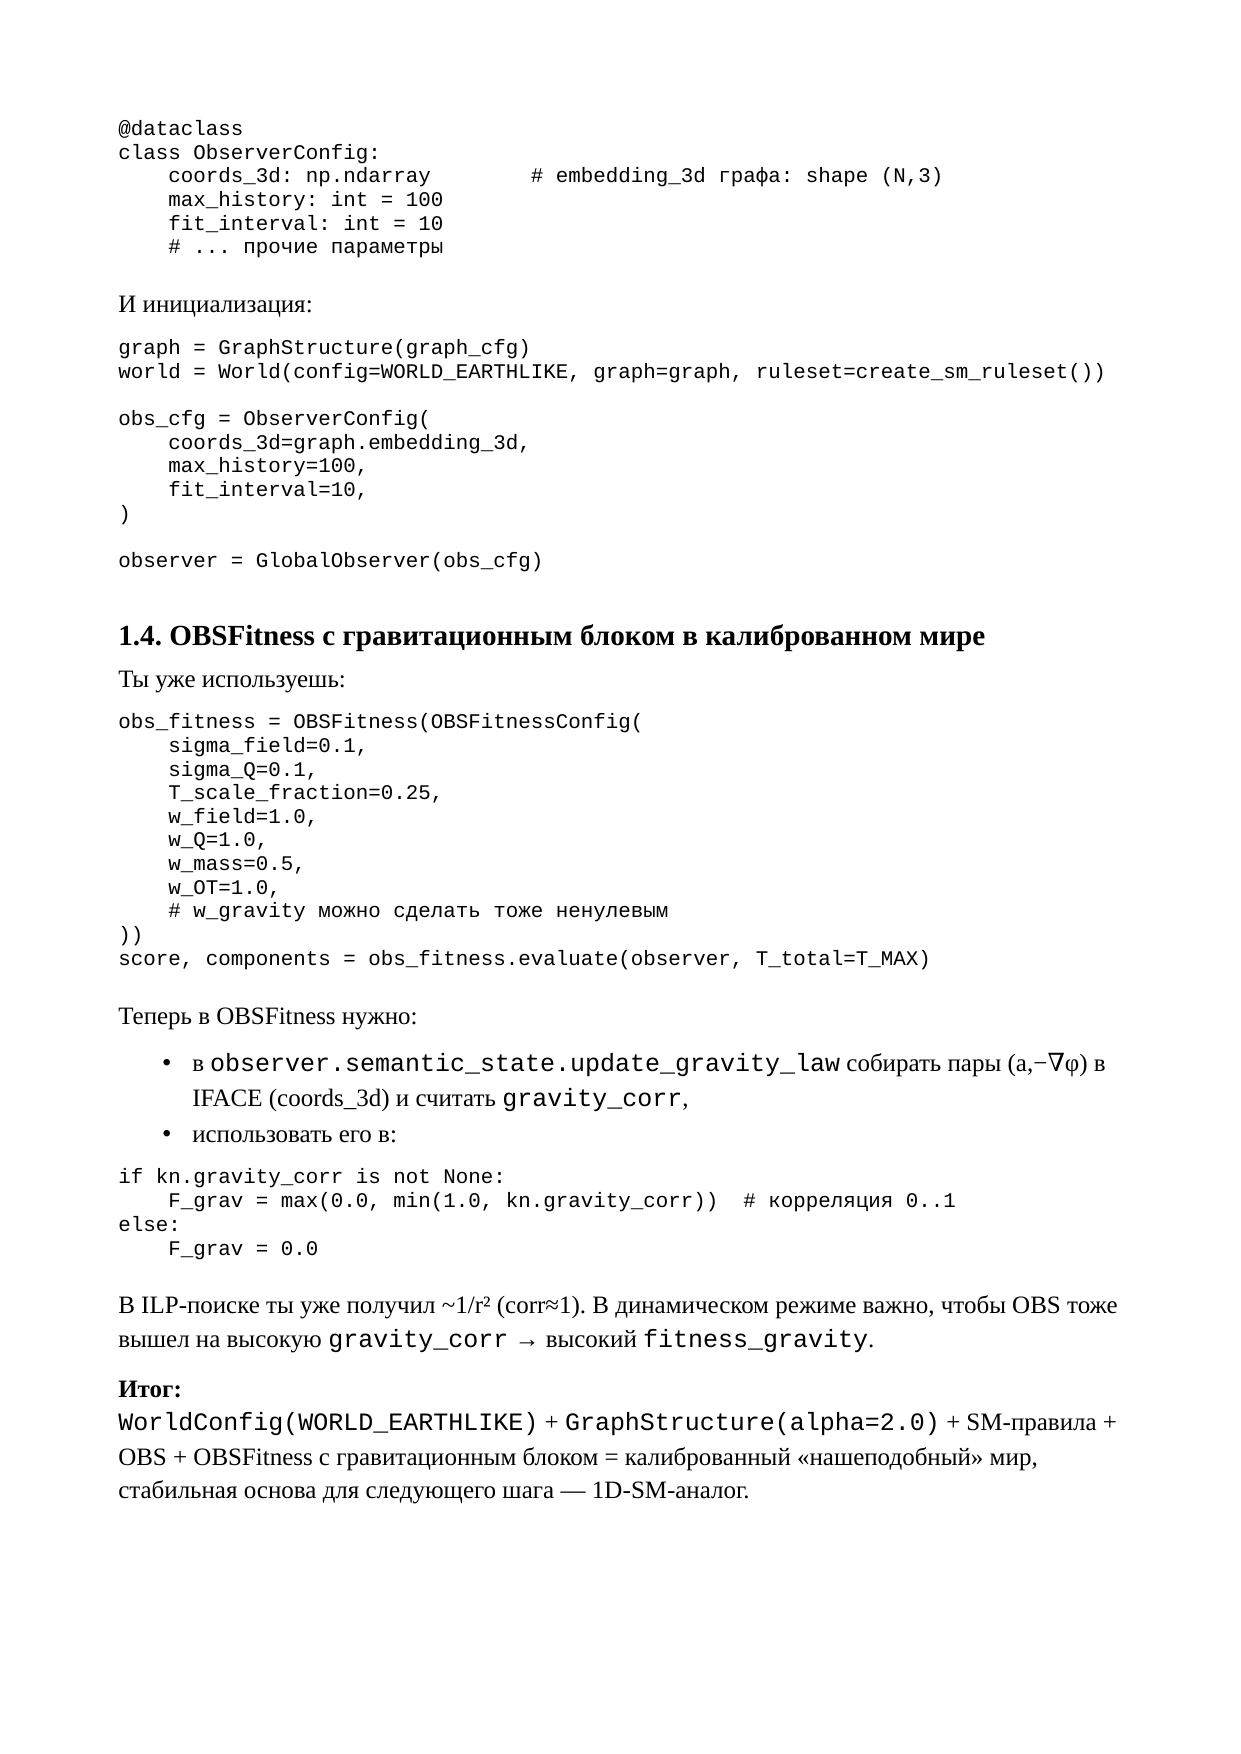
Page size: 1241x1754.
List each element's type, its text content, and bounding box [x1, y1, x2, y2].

list использовать его в: [162, 1119, 1122, 1148]
text sigma_field=0.1, [118, 735, 1122, 758]
text Теперь в OBSFitness нужно: [118, 1001, 1122, 1029]
text graph = GraphStructure(graph_cfg) [118, 337, 1122, 361]
text Ты уже используешь: [118, 664, 1122, 692]
text else: [118, 1214, 1122, 1237]
text Итог: WorldConfig(WORLD_EARTHLIKE) + GraphStructure(alpha=2.0) + SM‑правила + OBS + OBSFitness с гравитационным блоком = калиброванный «нашеподобный» мир, стабильная основа для следующего шага — 1D‑SM‑аналог. [118, 1374, 1122, 1503]
text observer = GlobalObserver(obs_cfg) [118, 550, 1122, 573]
text w_OT=1.0, [118, 877, 1122, 900]
text max_history: int = 100 [118, 189, 1122, 213]
text w_Q=1.0, [118, 829, 1122, 853]
text world = World(config=WORLD_EARTHLIKE, graph=graph, ruleset=create_sm_ruleset()) [118, 361, 1122, 384]
text @dataclass [118, 118, 1122, 142]
text max_history=100, [118, 455, 1122, 479]
list в observer.semantic_state.update_gravity_law собирать пары (a,−∇φ) в IFACE (coords_3d) и считать gravity_corr, [162, 1048, 1122, 1114]
text coords_3d=graph.embedding_3d, [118, 432, 1122, 455]
text T_scale_fraction=0.25, [118, 782, 1122, 806]
text coords_3d: np.ndarray # embedding_3d графа: shape (N,3) [118, 165, 1122, 189]
text obs_fitness = OBSFitness(OBSFitnessConfig( [118, 711, 1122, 735]
text obs_cfg = ObserverConfig( [118, 408, 1122, 432]
text ) [118, 503, 1122, 526]
text И инициализация: [118, 289, 1122, 318]
text # ... прочие параметры [118, 236, 1122, 260]
text w_mass=0.5, [118, 853, 1122, 877]
text score, components = obs_fitness.evaluate(observer, T_total=T_MAX) [118, 948, 1122, 971]
text В ILP‑поиске ты уже получил ~1/r² (corr≈1). В динамическом режиме важно, чтобы OBS тоже вышел на высокую gravity_corr → высокий fitness_gravity. [118, 1291, 1122, 1354]
text class ObserverConfig: [118, 142, 1122, 165]
text w_field=1.0, [118, 806, 1122, 829]
text if kn.gravity_corr is not None: [118, 1167, 1122, 1190]
text sigma_Q=0.1, [118, 758, 1122, 782]
text )) [118, 924, 1122, 948]
text F_grav = max(0.0, min(1.0, kn.gravity_corr)) # корреляция 0..1 [118, 1190, 1122, 1214]
text F_grav = 0.0 [118, 1237, 1122, 1261]
subtitle 1.4. OBSFitness с гравитационным блоком в калиброванном мире [118, 618, 1122, 651]
text # w_gravity можно сделать тоже ненулевым [118, 900, 1122, 924]
text fit_interval=10, [118, 479, 1122, 503]
text fit_interval: int = 10 [118, 213, 1122, 236]
